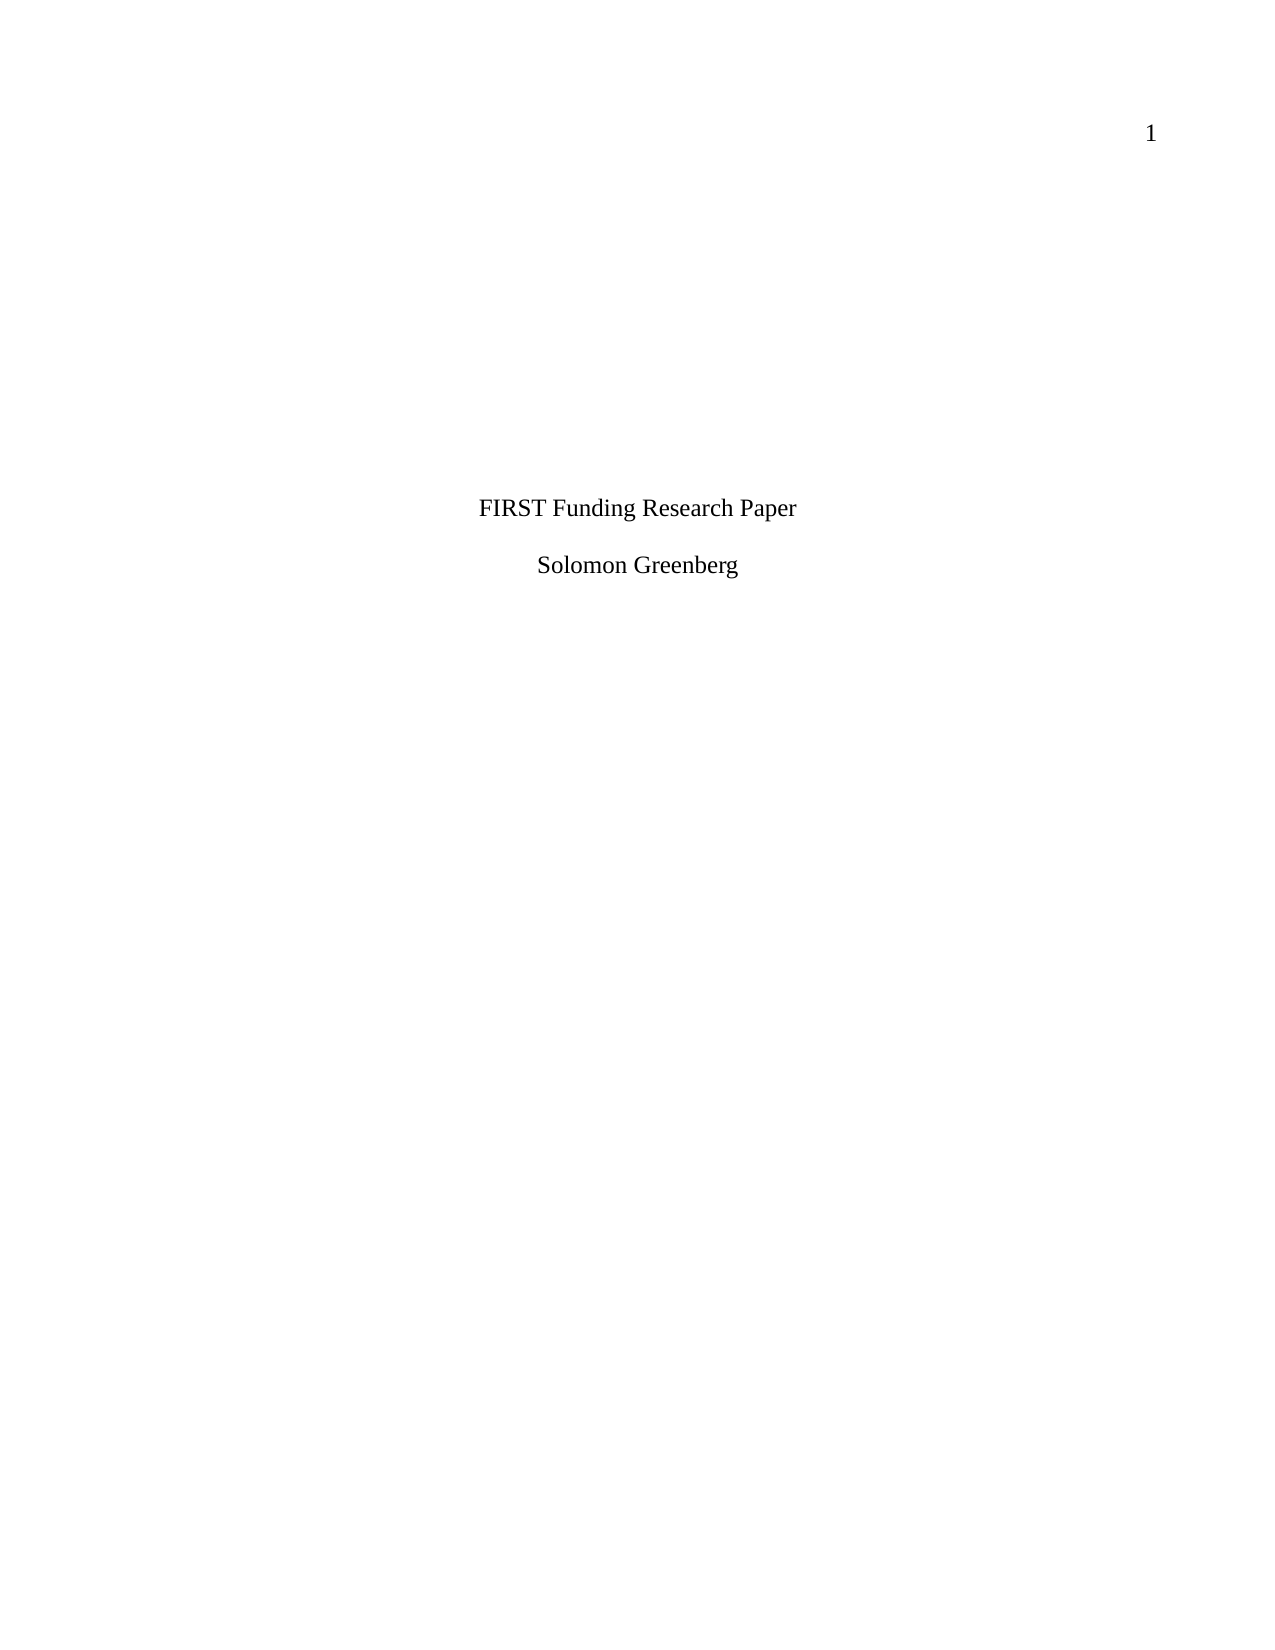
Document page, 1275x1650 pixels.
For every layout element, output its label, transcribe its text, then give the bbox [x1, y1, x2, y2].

text FIRST Funding Research Paper [118, 493, 1157, 521]
text Solomon Greenberg [118, 550, 1157, 579]
